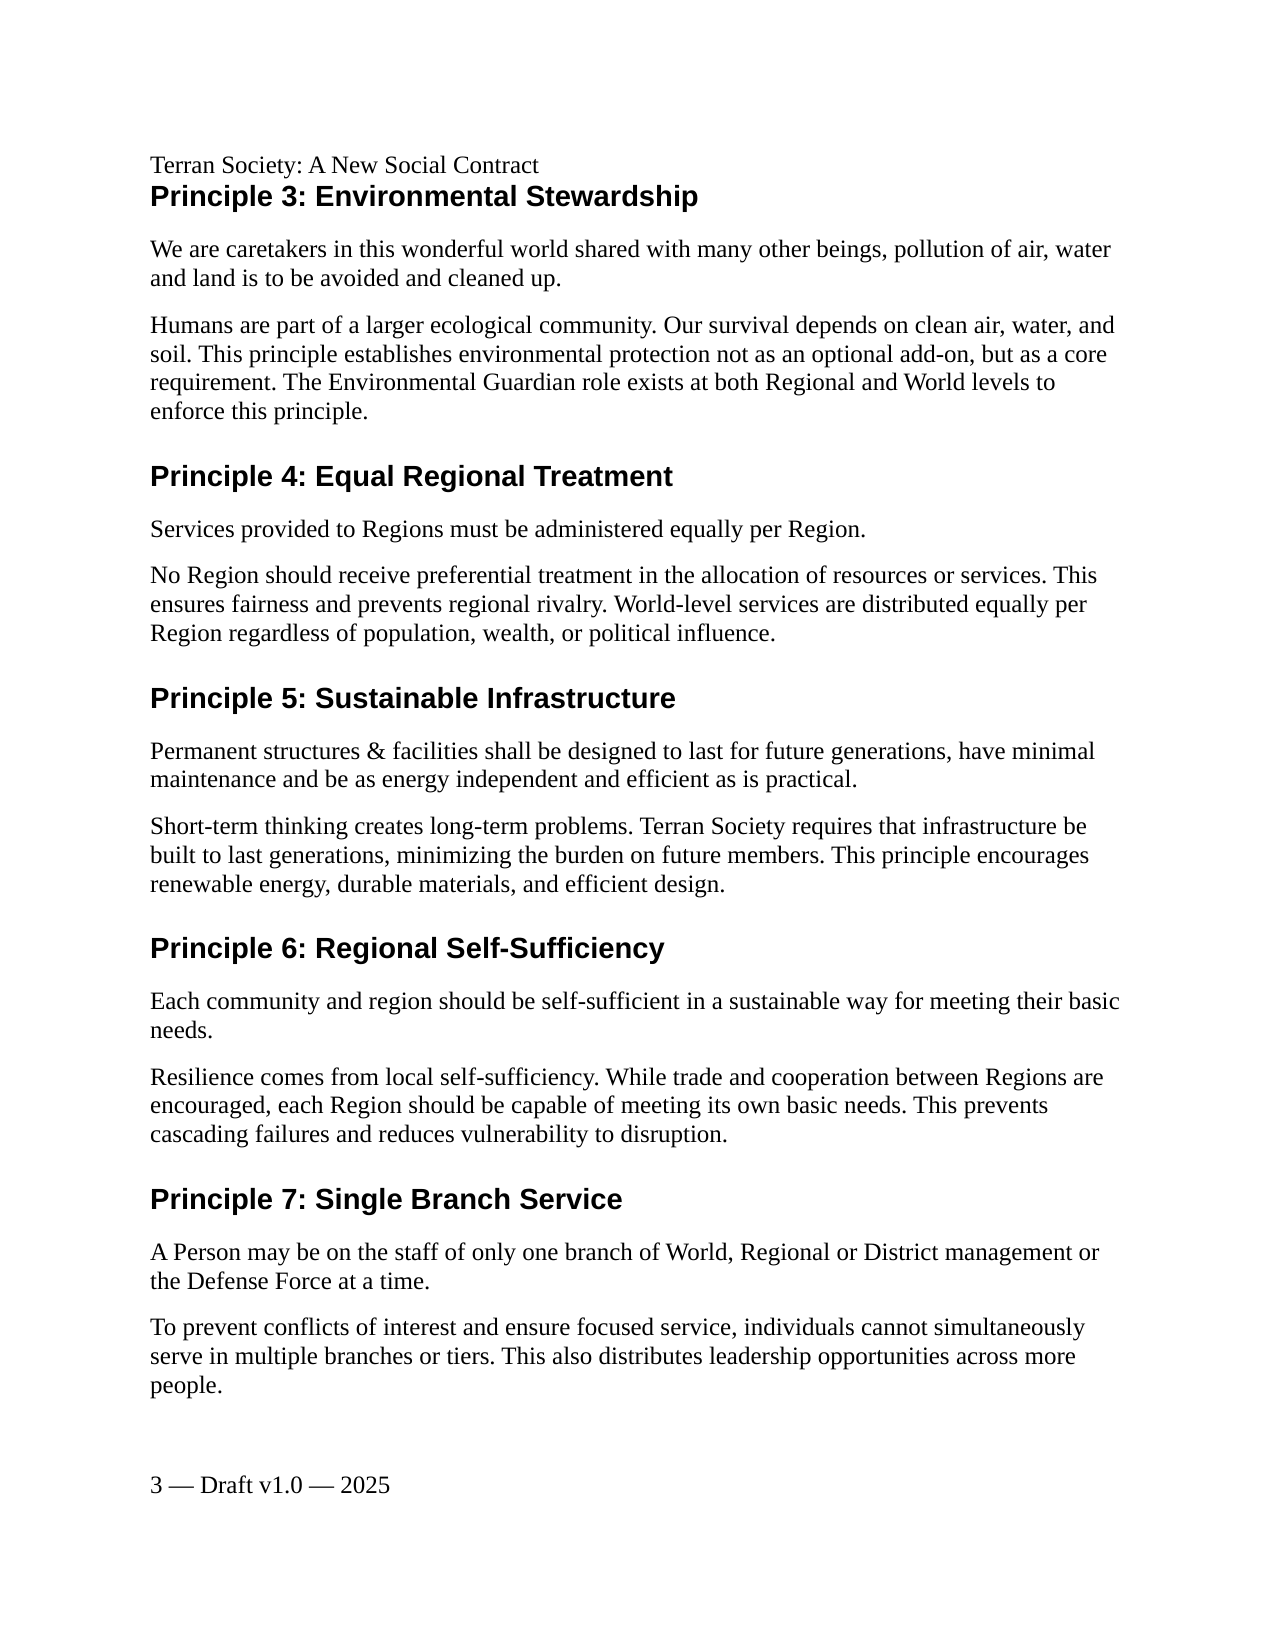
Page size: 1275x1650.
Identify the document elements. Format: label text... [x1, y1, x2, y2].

text Each community and region should be self-sufficient in a sustainable way for meeting their basic needs. [150, 986, 1125, 1044]
text Humans are part of a larger ecological community. Our survival depends on clean air, water, and soil. This principle establishes environmental protection not as an optional add-on, but as a core requirement. The Environmental Guardian role exists at both Regional and World levels to enforce this principle. [150, 310, 1125, 425]
subtitle Principle 4: Equal Regional Treatment [150, 459, 1125, 492]
subtitle Principle 7: Single Branch Service [150, 1182, 1125, 1216]
text Short-term thinking creates long-term problems. Terran Society requires that infrastructure be built to last generations, minimizing the burden on future members. This principle encourages renewable energy, durable materials, and efficient design. [150, 811, 1125, 897]
text We are caretakers in this wonderful world shared with many other beings, pollution of air, water and land is to be avoided and cleaned up. [150, 234, 1125, 292]
text To prevent conflicts of interest and ensure focused service, individuals cannot simultaneously serve in multiple branches or tiers. This also distributes leadership opportunities across more people. [150, 1312, 1125, 1399]
text Resilience comes from local self-sufficiency. While trade and cooperation between Regions are encouraged, each Region should be capable of meeting its own basic needs. This prevents cascading failures and reduces vulnerability to disruption. [150, 1062, 1125, 1148]
text Services provided to Regions must be administered equally per Region. [150, 514, 1125, 543]
text No Region should receive preferential treatment in the allocation of resources or services. This ensures fairness and prevents regional rivalry. World-level services are distributed equally per Region regardless of population, wealth, or political influence. [150, 561, 1125, 647]
subtitle Principle 5: Sustainable Infrastructure [150, 681, 1125, 714]
text A Person may be on the staff of only one branch of World, Regional or District management or the Defense Force at a time. [150, 1237, 1125, 1294]
subtitle Principle 6: Regional Self-Sufficiency [150, 931, 1125, 965]
text Permanent structures & facilities shall be designed to last for future generations, have minimal maintenance and be as energy independent and efficient as is practical. [150, 736, 1125, 793]
subtitle Principle 3: Environmental Stewardship [150, 179, 1125, 213]
